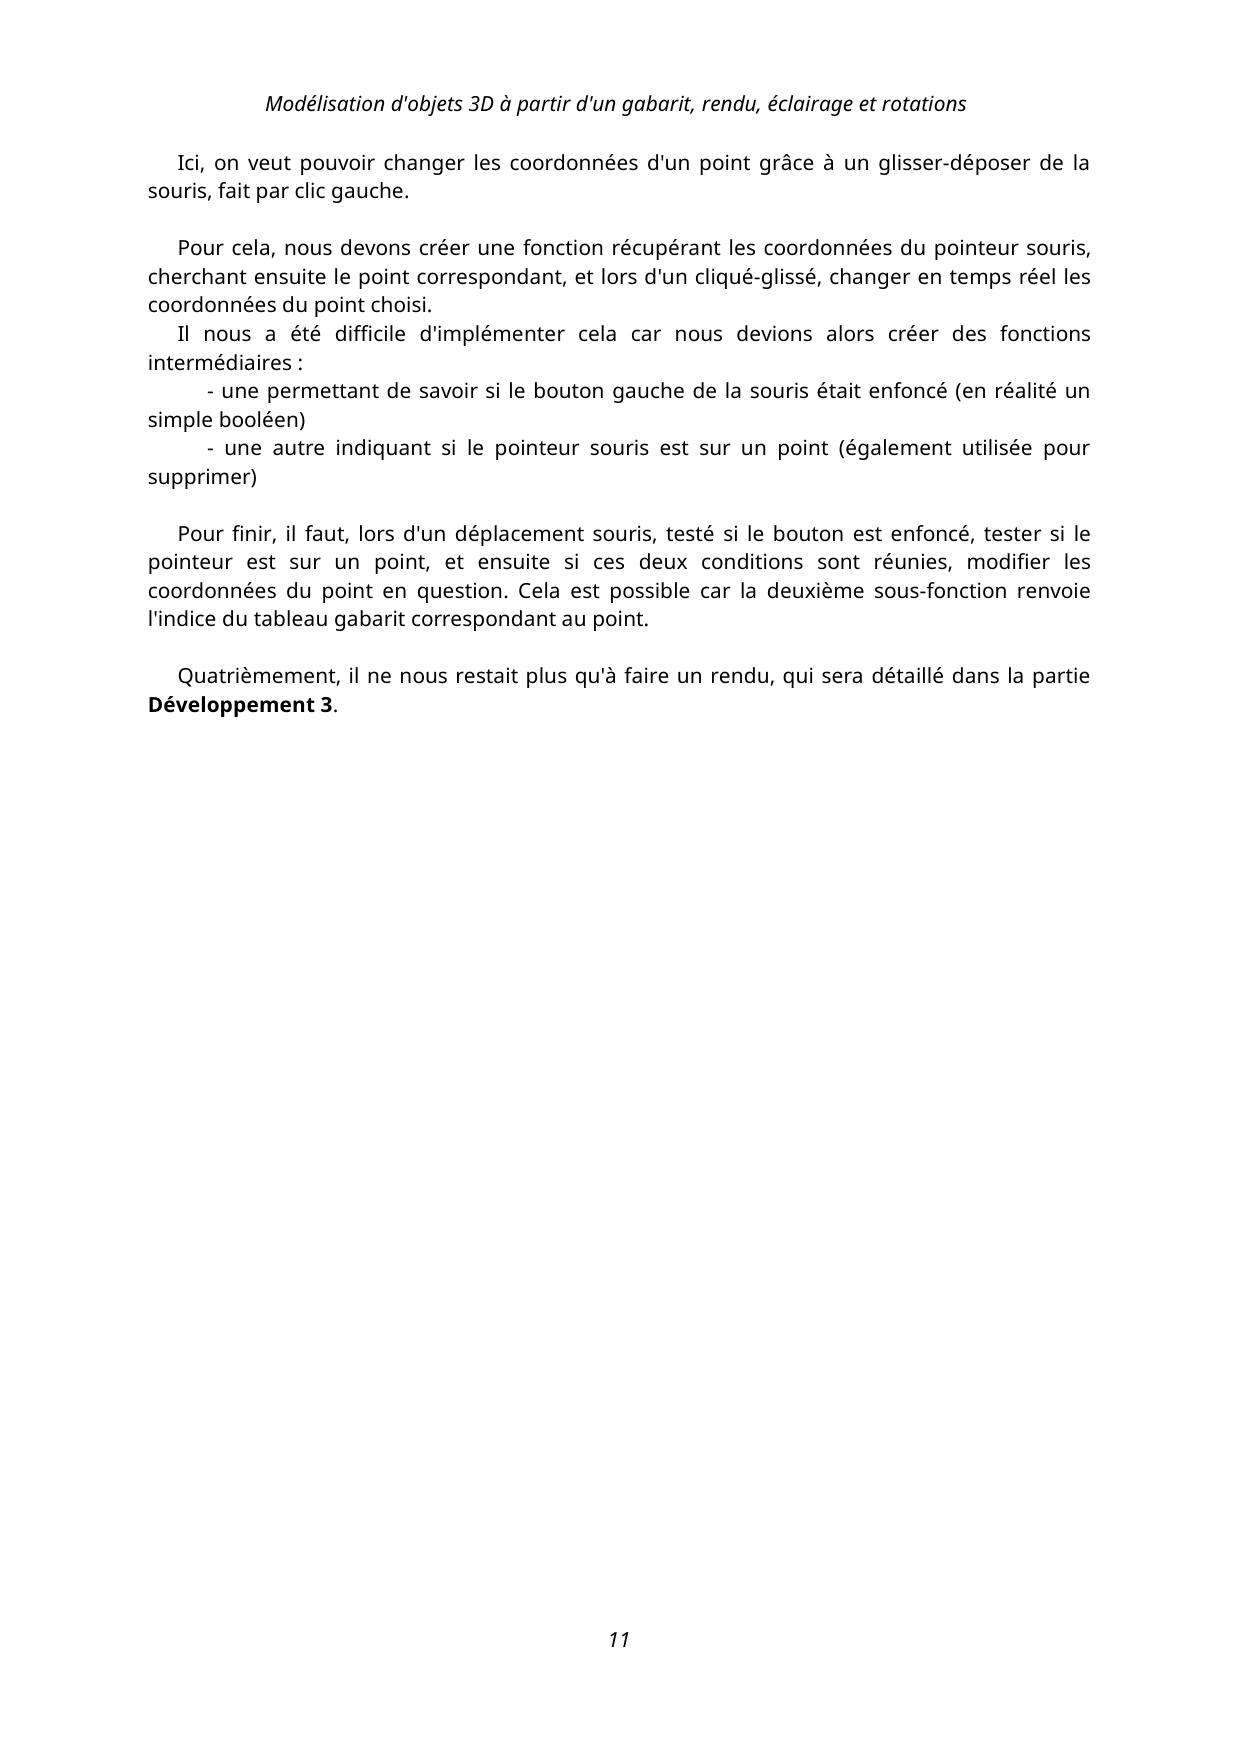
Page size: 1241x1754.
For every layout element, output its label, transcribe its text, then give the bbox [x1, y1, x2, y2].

text Ici, on veut pouvoir changer les coordonnées d'un point grâce à un glisser-déposer de la souris, fait par clic gauche. [148, 148, 1092, 205]
text - une autre indiquant si le pointeur souris est sur un point (également utilisée pour supprimer) [148, 433, 1092, 490]
text Pour cela, nous devons créer une fonction récupérant les coordonnées du pointeur souris, cherchant ensuite le point correspondant, et lors d'un cliqué-glissé, changer en temps réel les coordonnées du point choisi. [148, 233, 1092, 319]
text Il nous a été difficile d'implémenter cela car nous devions alors créer des fonctions intermédiaires : [148, 319, 1092, 376]
text - une permettant de savoir si le bouton gauche de la souris était enfoncé (en réalité un simple booléen) [148, 376, 1092, 433]
text Quatrièmement, il ne nous restait plus qu'à faire un rendu, qui sera détaillé dans la partie Développement 3. [148, 661, 1092, 718]
text Pour finir, il faut, lors d'un déplacement souris, testé si le bouton est enfoncé, tester si le pointeur est sur un point, et ensuite si ces deux conditions sont réunies, modifier les coordonnées du point en question. Cela est possible car la deuxième sous-fonction renvoie l'indice du tableau gabarit correspondant au point. [148, 519, 1092, 633]
